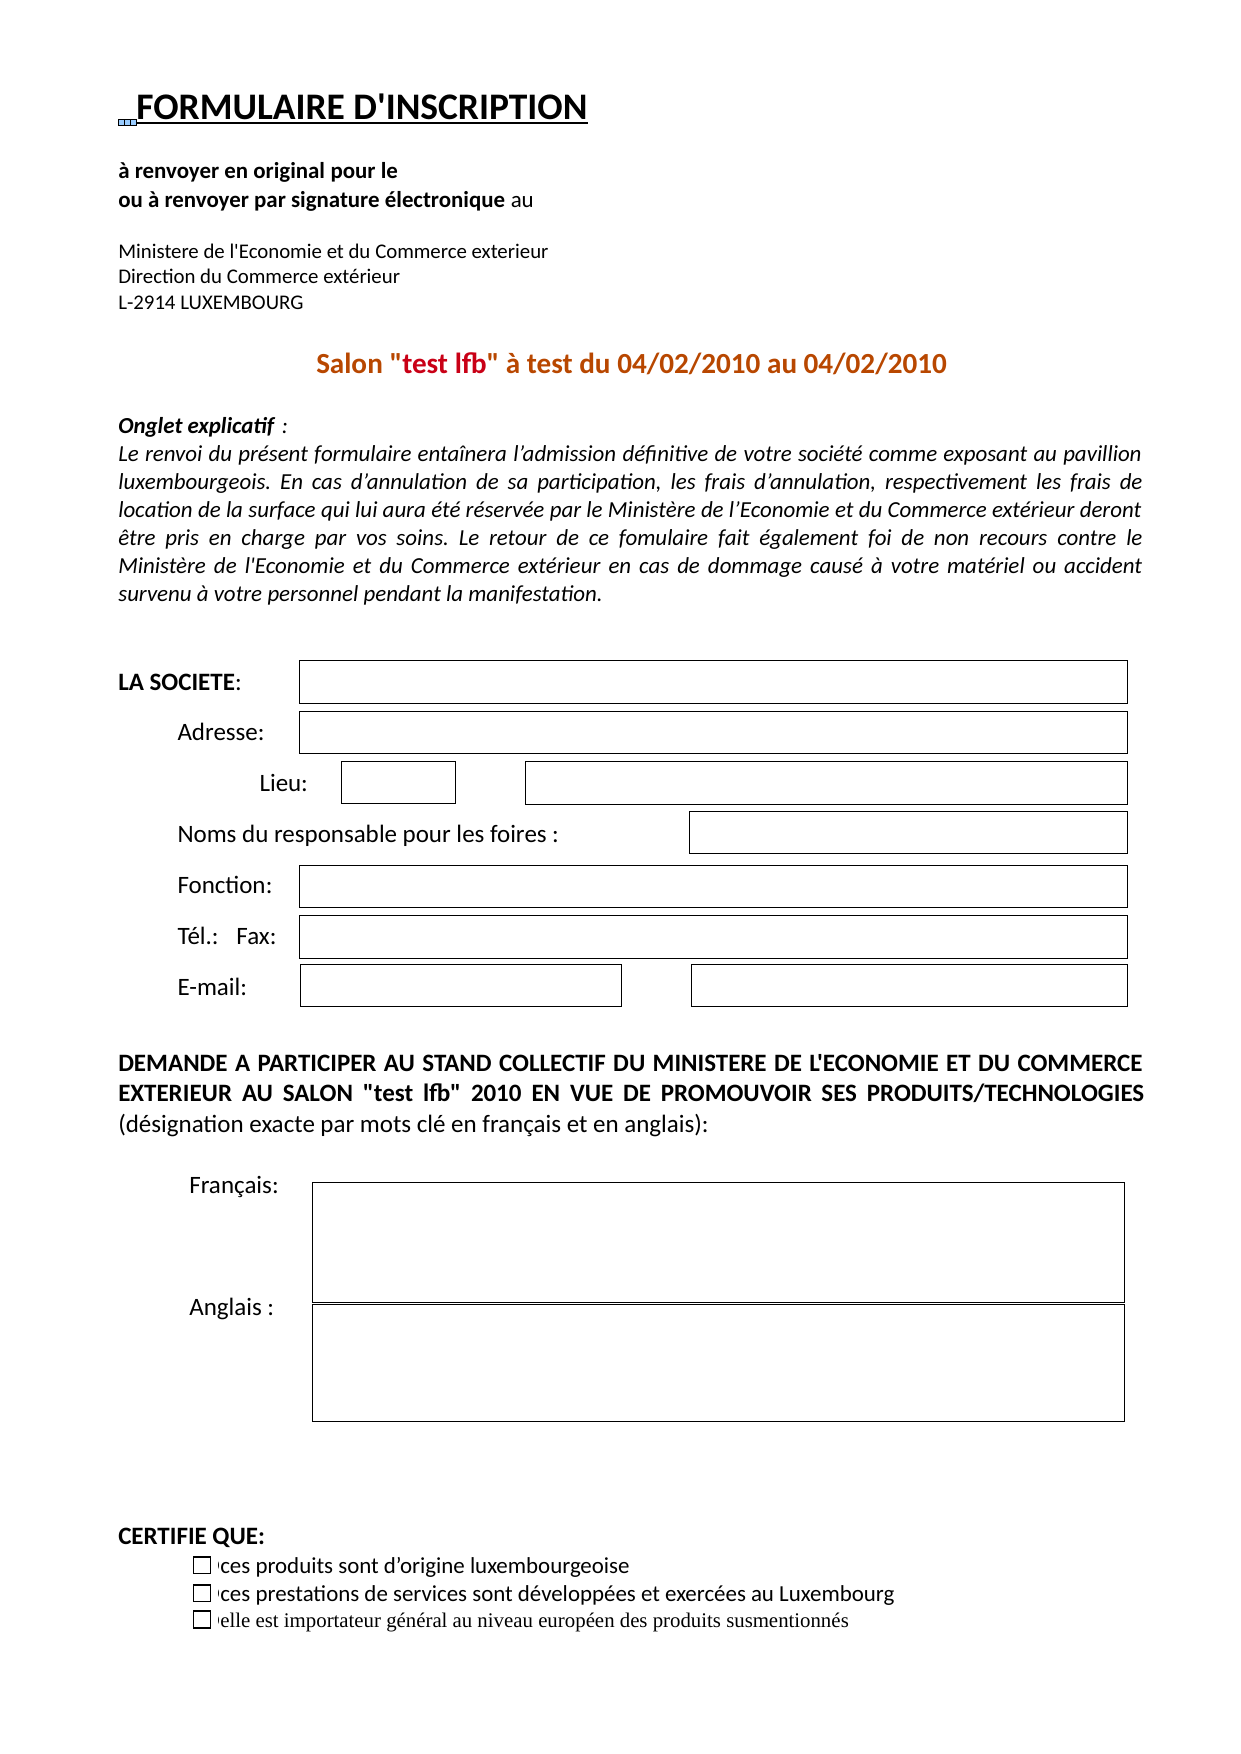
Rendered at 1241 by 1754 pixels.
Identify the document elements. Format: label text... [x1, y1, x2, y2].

text E-mail: www [1128, 971, 1145, 1001]
text [1128, 717, 1145, 747]
text elle est importateur général au niveau européen des produits susmentionnés [220, 1607, 1145, 1632]
text Tél.: Fax: [177, 920, 299, 950]
text Noms du responsable pour les foires : [177, 818, 689, 849]
text [456, 767, 525, 798]
text ces produits sont d’origine luxembourgeoise [177, 1551, 1145, 1579]
text L-2914 LUXEMBOURG [118, 289, 1145, 314]
text DEMANDE A PARTICIPER AU STAND COLLECTIF DU MINISTERE DE L'ECONOMIE ET DU COMMERCE EXTERIEUR AU SALON "test lfb" 2010 EN VUE DE PROMOUVOIR SES PRODUITS/TECHNOLOGIES (désignation exacte par mots clé en français et en anglais): [118, 1047, 1145, 1139]
text CERTIFIE QUE: [118, 1521, 1145, 1551]
text Direction du Commerce extérieur [118, 263, 1145, 289]
text ou à renvoyer par signature électronique au [118, 185, 1145, 213]
text [1128, 920, 1145, 950]
text [1128, 666, 1145, 696]
text Onglet explicatif : [118, 411, 1145, 439]
text Lieu: [177, 767, 341, 798]
subtitle Salon "test lfb" à test du 04/02/2010 au 04/02/2010 [118, 345, 1145, 381]
text Le renvoi du présent formulaire entaînera l’admission définitive de votre société comme exposant au pavillion luxembourgeois. En cas d’annulation de sa participation, les frais d’annulation, respectivement les frais de location de la surface qui lui aura été réservée par le Ministère de l’Economie et du Commerce extérieur deront être pris en charge par vos soins. Le retour de ce fomulaire fait également foi de non recours contre le Ministère de l'Economie et du Commerce extérieur en cas de dommage causé à votre matériel ou accident survenu à votre personnel pendant la manifestation. [118, 439, 1145, 607]
text FORMULAIRE D'INSCRIPTION [118, 83, 1145, 129]
text E-mail: www [177, 971, 300, 1001]
text [1128, 869, 1145, 899]
text Fonction: [177, 869, 299, 899]
text Adresse: [177, 717, 299, 747]
text E-mail: www [622, 971, 691, 1001]
table_cell Anglais : [119, 1291, 1144, 1490]
text à renvoyer en original pour le [118, 157, 1145, 185]
text ces prestations de services sont développées et exercées au Luxembourg [177, 1579, 1145, 1607]
text LA SOCIETE: [118, 666, 299, 696]
text Ministere de l'Economie et du Commerce exterieur [118, 238, 1145, 263]
text [1128, 767, 1145, 798]
table_header Français: [119, 1169, 1144, 1291]
